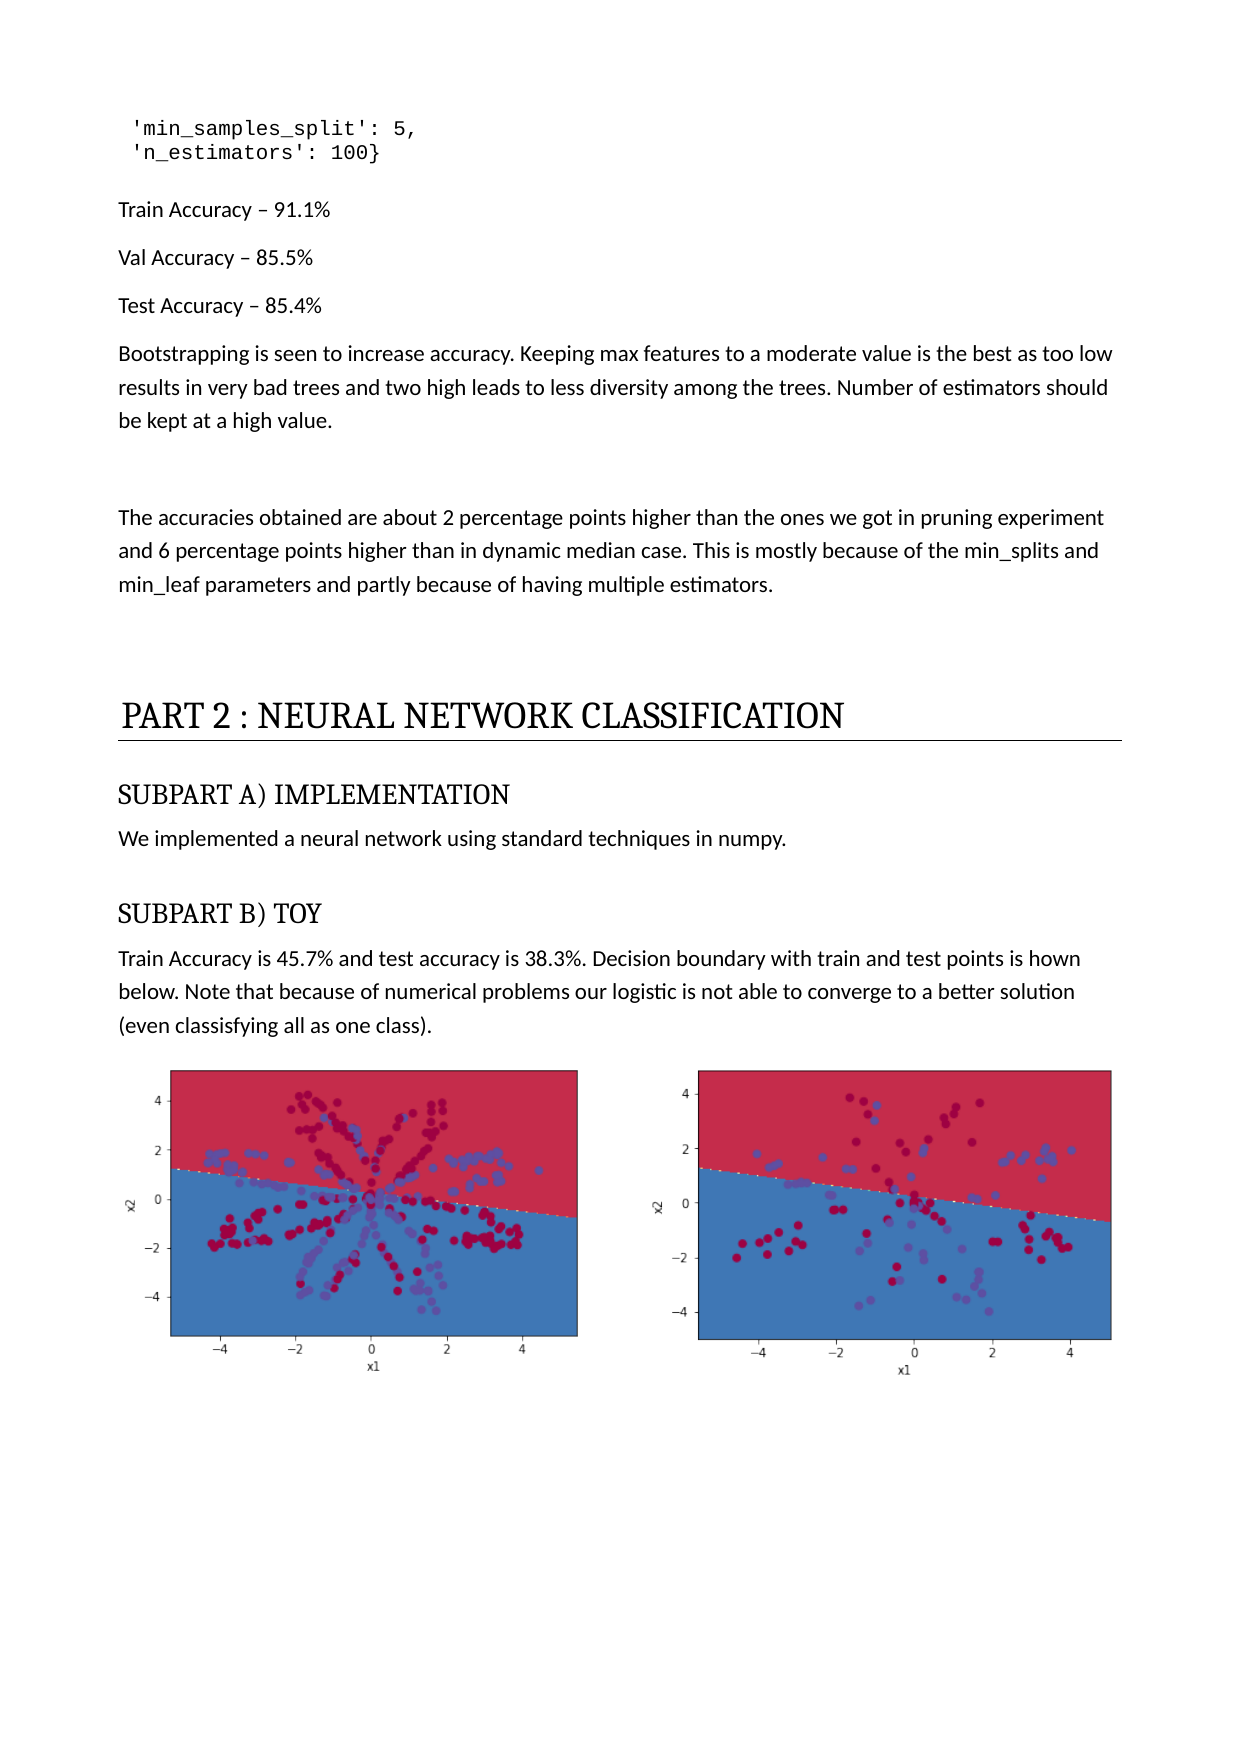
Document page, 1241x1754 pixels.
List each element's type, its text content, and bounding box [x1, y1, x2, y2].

picture [646, 1058, 1123, 1386]
text 'n_estimators': 100} [118, 142, 1122, 165]
subtitle SUBpart A) IMPLEMENTATION [118, 778, 1122, 812]
text 'min_samples_split': 5, [118, 118, 1122, 142]
subtitle SUBpart B) TOY [118, 898, 1122, 931]
subtitle Part 2 : Neural Network classification [118, 691, 1122, 740]
text Test Accuracy – 85.4% [118, 291, 1122, 319]
text The accuracies obtained are about 2 percentage points higher than the ones we got in pruning experiment and 6 percentage points higher than in dynamic median case. This is mostly because of the min_splits and min_leaf parameters and partly because of having multiple estimators. [118, 503, 1122, 598]
text Train Accuracy is 45.7% and test accuracy is 38.3%. Decision boundary with train and test points is hown below. Note that because of numerical problems our logistic is not able to converge to a better solution (even classisfying all as one class). [118, 944, 1122, 1039]
text Val Accuracy – 85.5% [118, 243, 1122, 271]
picture [118, 1058, 589, 1382]
text Train Accuracy – 91.1% [118, 195, 1122, 223]
text Bootstrapping is seen to increase accuracy. Keeping max features to a moderate value is the best as too low results in very bad trees and two high leads to less diversity among the trees. Number of estimators should be kept at a high value. [118, 339, 1122, 434]
text We implemented a neural network using standard techniques in numpy. [118, 824, 1122, 852]
